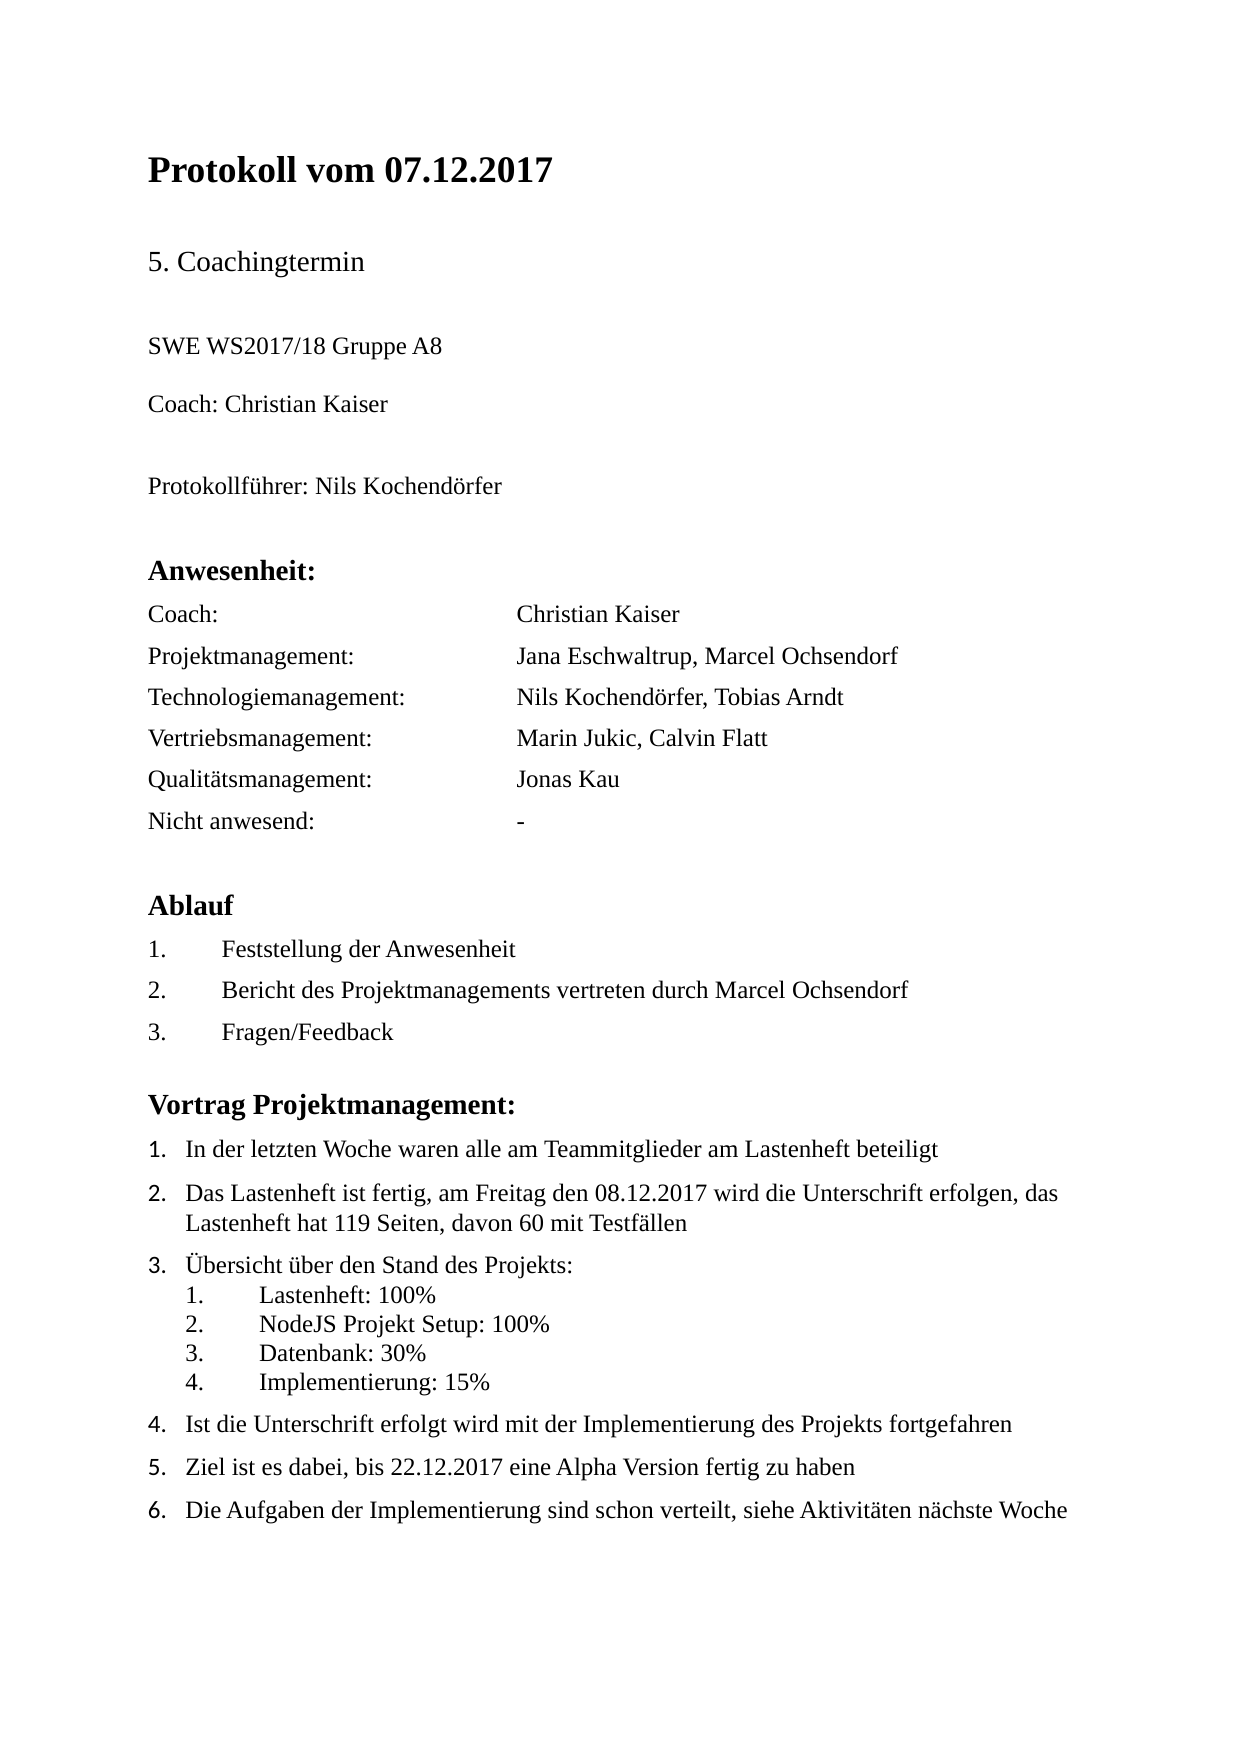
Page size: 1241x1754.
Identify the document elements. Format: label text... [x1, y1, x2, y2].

text Coach: Christian Kaiser [148, 599, 1093, 628]
text Protokoll vom 07.12.2017 [148, 148, 1093, 191]
text Anwesenheit: [148, 553, 1093, 587]
text Projektmanagement: Jana Eschwaltrup, Marcel Ochsendorf [148, 641, 1093, 669]
text SWE WS2017/18 Gruppe A8 Coach: Christian Kaiser [148, 331, 1093, 418]
text 2. Bericht des Projektmanagements vertreten durch Marcel Ochsendorf [110, 976, 1093, 1004]
text Ablauf [148, 888, 1093, 921]
text Nicht anwesend: - [148, 806, 1093, 834]
text 1. Feststellung der Anwesenheit [148, 934, 1093, 963]
text Technologiemanagement: Nils Kochendörfer, Tobias Arndt [148, 682, 1093, 711]
text Qualitätsmanagement: Jonas Kau [148, 764, 1093, 793]
text 3. Fragen/Feedback [148, 1017, 1093, 1046]
list Das Lastenheft ist fertig, am Freitag den 08.12.2017 wird die Unterschrift erfolgen, das Lastenheft hat 119 Seiten, davon 60 mit Testfällen [148, 1177, 1093, 1236]
list Die Aufgaben der Implementierung sind schon verteilt, siehe Aktivitäten nächste Woche [148, 1494, 1093, 1525]
list Ist die Unterschrift erfolgt wird mit der Implementierung des Projekts fortgefahren [148, 1408, 1093, 1439]
text Vertriebsmanagement: Marin Jukic, Calvin Flatt [148, 723, 1093, 752]
list Ziel ist es dabei, bis 22.12.2017 eine Alpha Version fertig zu haben [148, 1451, 1093, 1482]
text Protokollführer: Nils Kochendörfer [148, 471, 1093, 500]
text Vortrag Projektmanagement: [148, 1058, 1093, 1121]
list Übersicht über den Stand des Projekts: 1. Lastenheft: 100% 2. NodeJS Projekt Setup: 100% 3. Datenbank: 30% 4. Implementierung: 15% [148, 1249, 1093, 1395]
text 5. Coachingtermin [148, 244, 1093, 278]
list In der letzten Woche waren alle am Teammitglieder am Lastenheft beteiligt [148, 1134, 1093, 1164]
